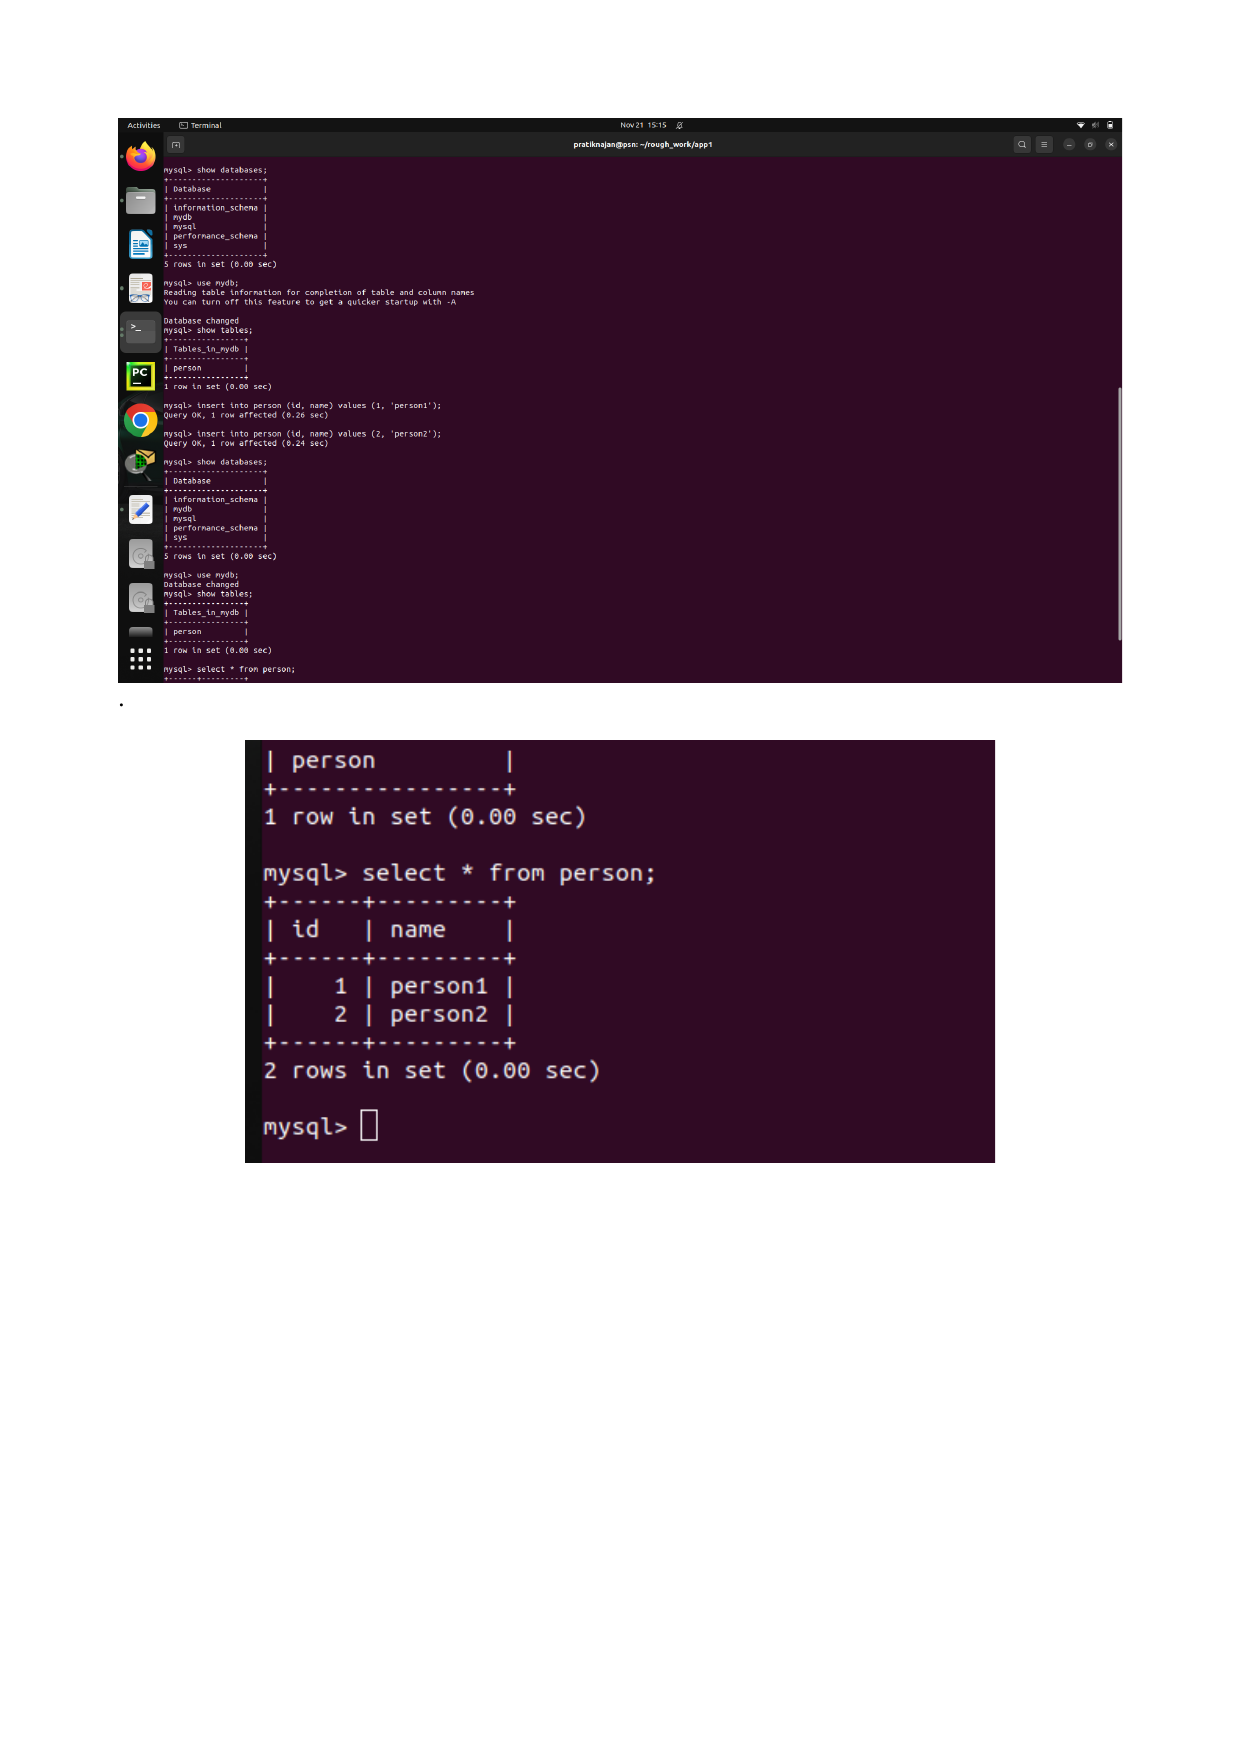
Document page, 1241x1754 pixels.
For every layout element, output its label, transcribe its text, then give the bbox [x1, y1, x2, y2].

text . [118, 683, 1122, 712]
picture [245, 740, 995, 1163]
picture [118, 118, 1123, 683]
